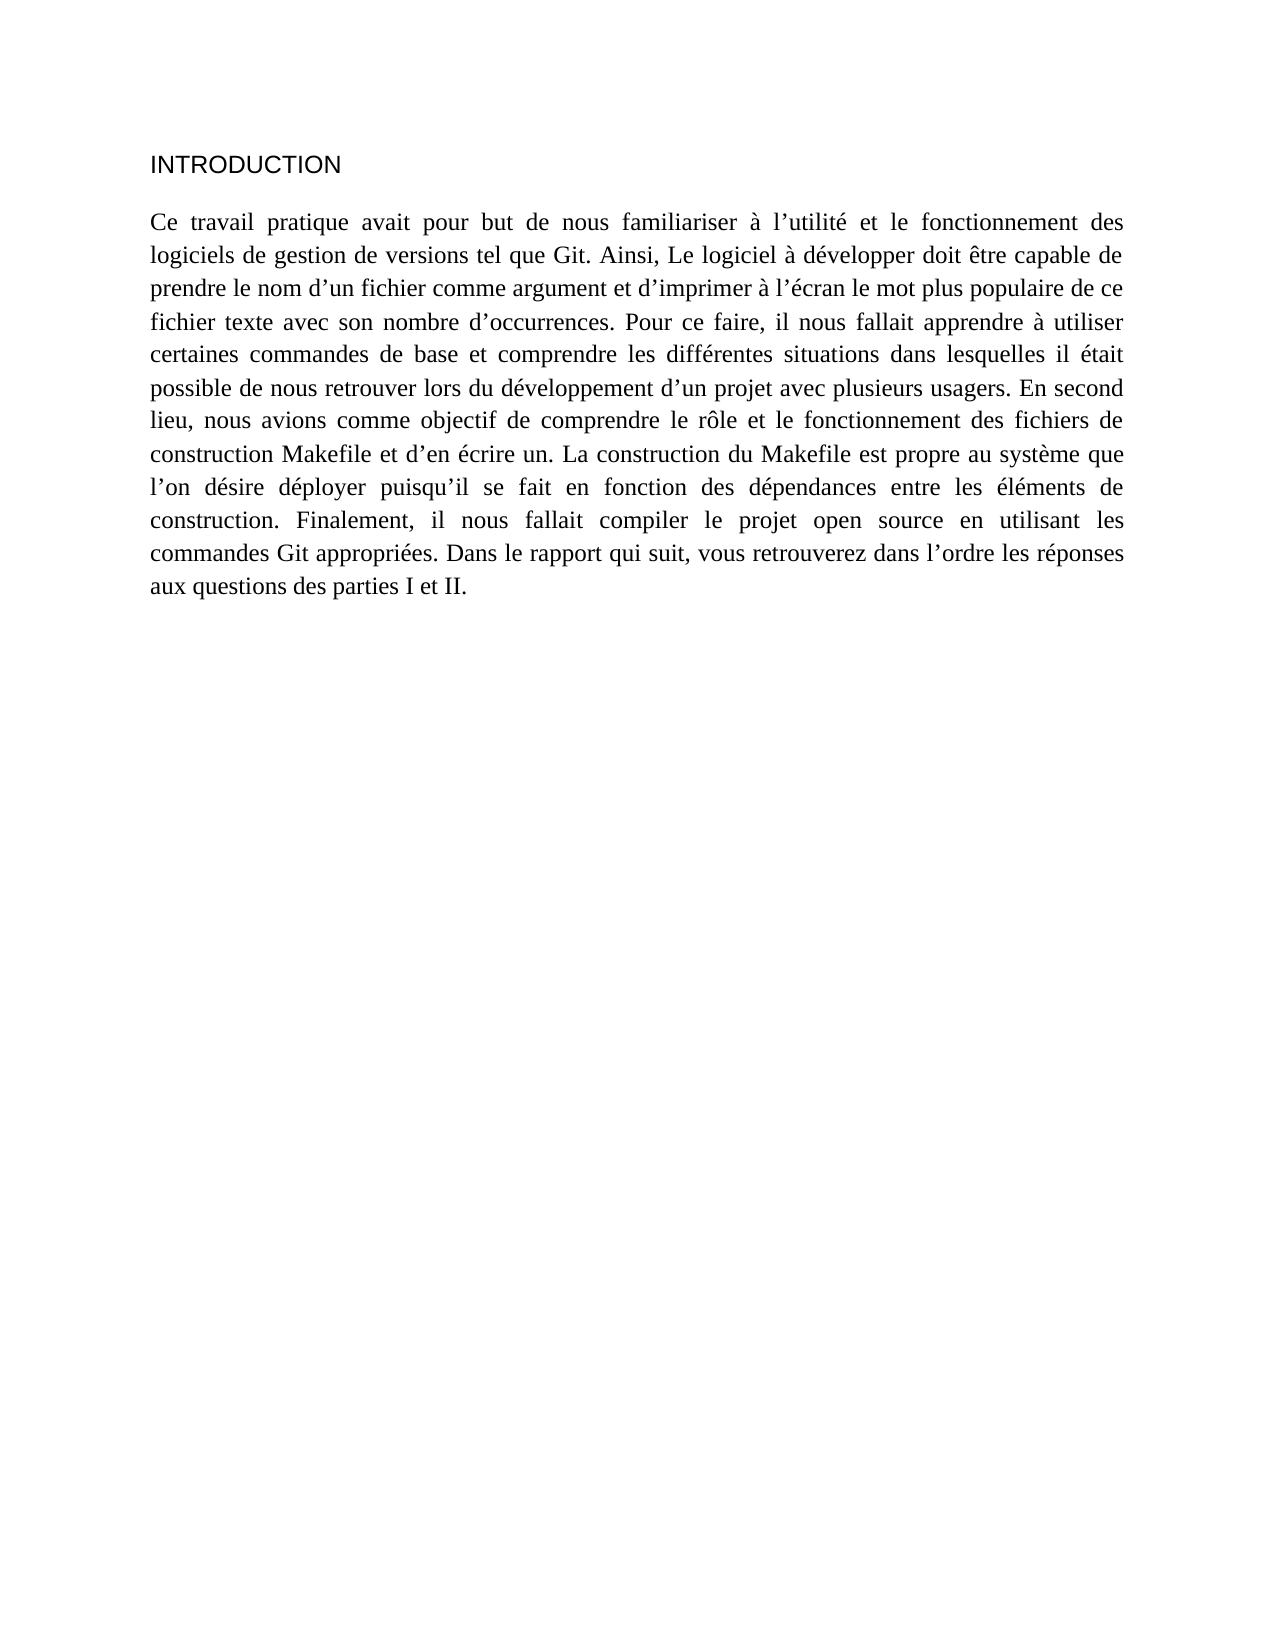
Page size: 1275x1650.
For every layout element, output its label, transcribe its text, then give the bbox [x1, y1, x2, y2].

text INTRODUCTION [150, 150, 1125, 179]
text Ce travail pratique avait pour but de nous familiariser à l’utilité et le fonctionnement des logiciels de gestion de versions tel que Git. Ainsi, Le logiciel à développer doit être capable de prendre le nom d’un fichier comme argument et d’imprimer à l’écran le mot plus populaire de ce fichier texte avec son nombre d’occurrences. Pour ce faire, il nous fallait apprendre à utiliser certaines commandes de base et comprendre les différentes situations dans lesquelles il était possible de nous retrouver lors du développement d’un projet avec plusieurs usagers. En second lieu, nous avions comme objectif de comprendre le rôle et le fonctionnement des fichiers de construction Makefile et d’en écrire un. La construction du Makefile est propre au système que l’on désire déployer puisqu’il se fait en fonction des dépendances entre les éléments de construction. Finalement, il nous fallait compiler le projet open source en utilisant les commandes Git appropriées. Dans le rapport qui suit, vous retrouverez dans l’ordre les réponses aux questions des parties I et II. [150, 207, 1125, 599]
